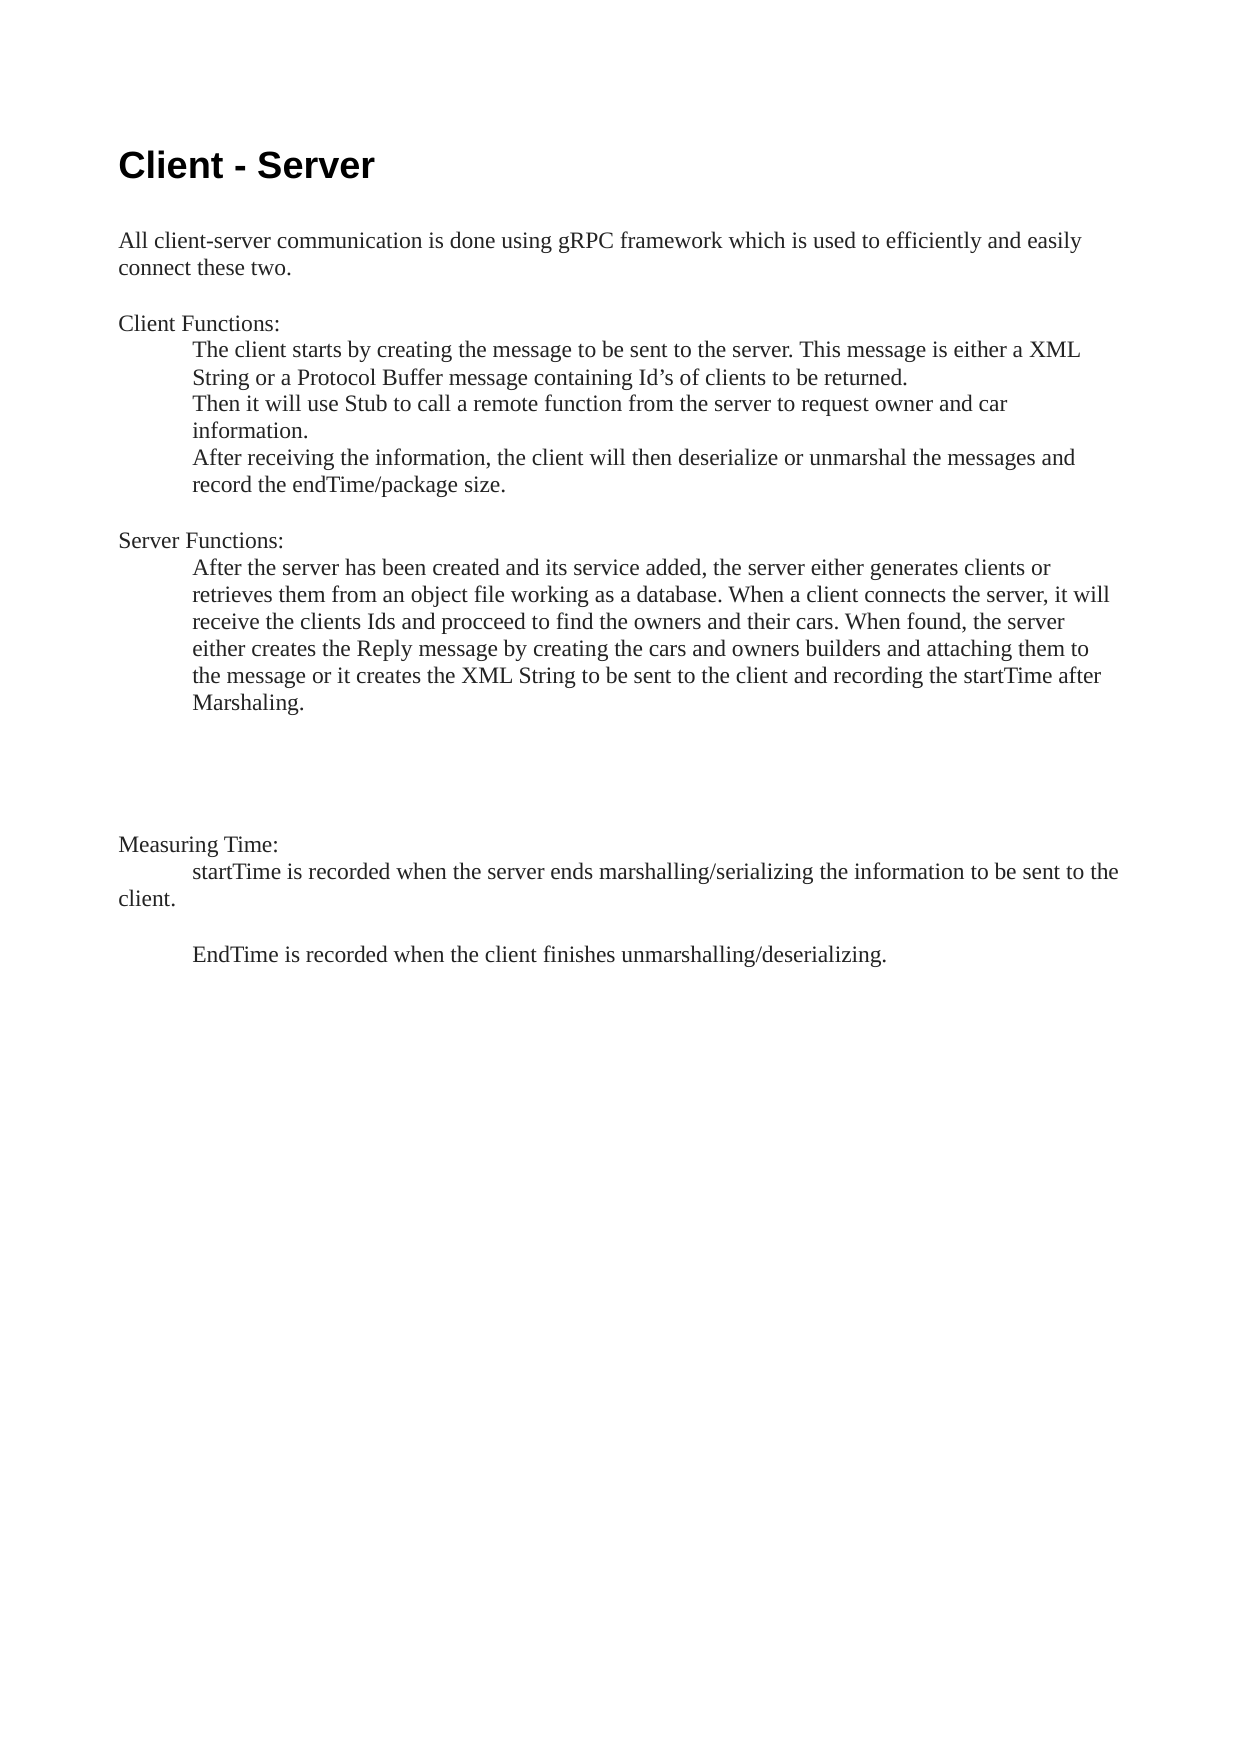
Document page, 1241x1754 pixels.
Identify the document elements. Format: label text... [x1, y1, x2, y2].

text The client starts by creating the message to be sent to the server. This message is either a XML String or a Protocol Buffer message containing Id’s of clients to be returned. [118, 336, 1122, 390]
text startTime is recorded when the server ends marshalling/serializing the information to be sent to the client. [118, 857, 1122, 911]
text Client Functions: [118, 309, 1122, 336]
text After receiving the information, the client will then deserialize or unmarshal the messages and record the endTime/package size. [118, 444, 1122, 498]
subtitle Client - Server [118, 143, 1122, 187]
text Server Functions: [118, 527, 1122, 553]
text All client-server communication is done using gRPC framework which is used to efficiently and easily connect these two. [118, 226, 1122, 280]
text After the server has been created and its service added, the server either generates clients or retrieves them from an object file working as a database. When a client connects the server, it will receive the clients Ids and procceed to find the owners and their cars. When found, the server either creates the Reply message by creating the cars and owners builders and attaching them to the message or it creates the XML String to be sent to the client and recording the startTime after Marshaling. [118, 553, 1122, 715]
text Measuring Time: [118, 830, 1122, 857]
text Then it will use Stub to call a remote function from the server to request owner and car information. [118, 390, 1122, 444]
text EndTime is recorded when the client finishes unmarshalling/deserializing. [118, 940, 1122, 967]
